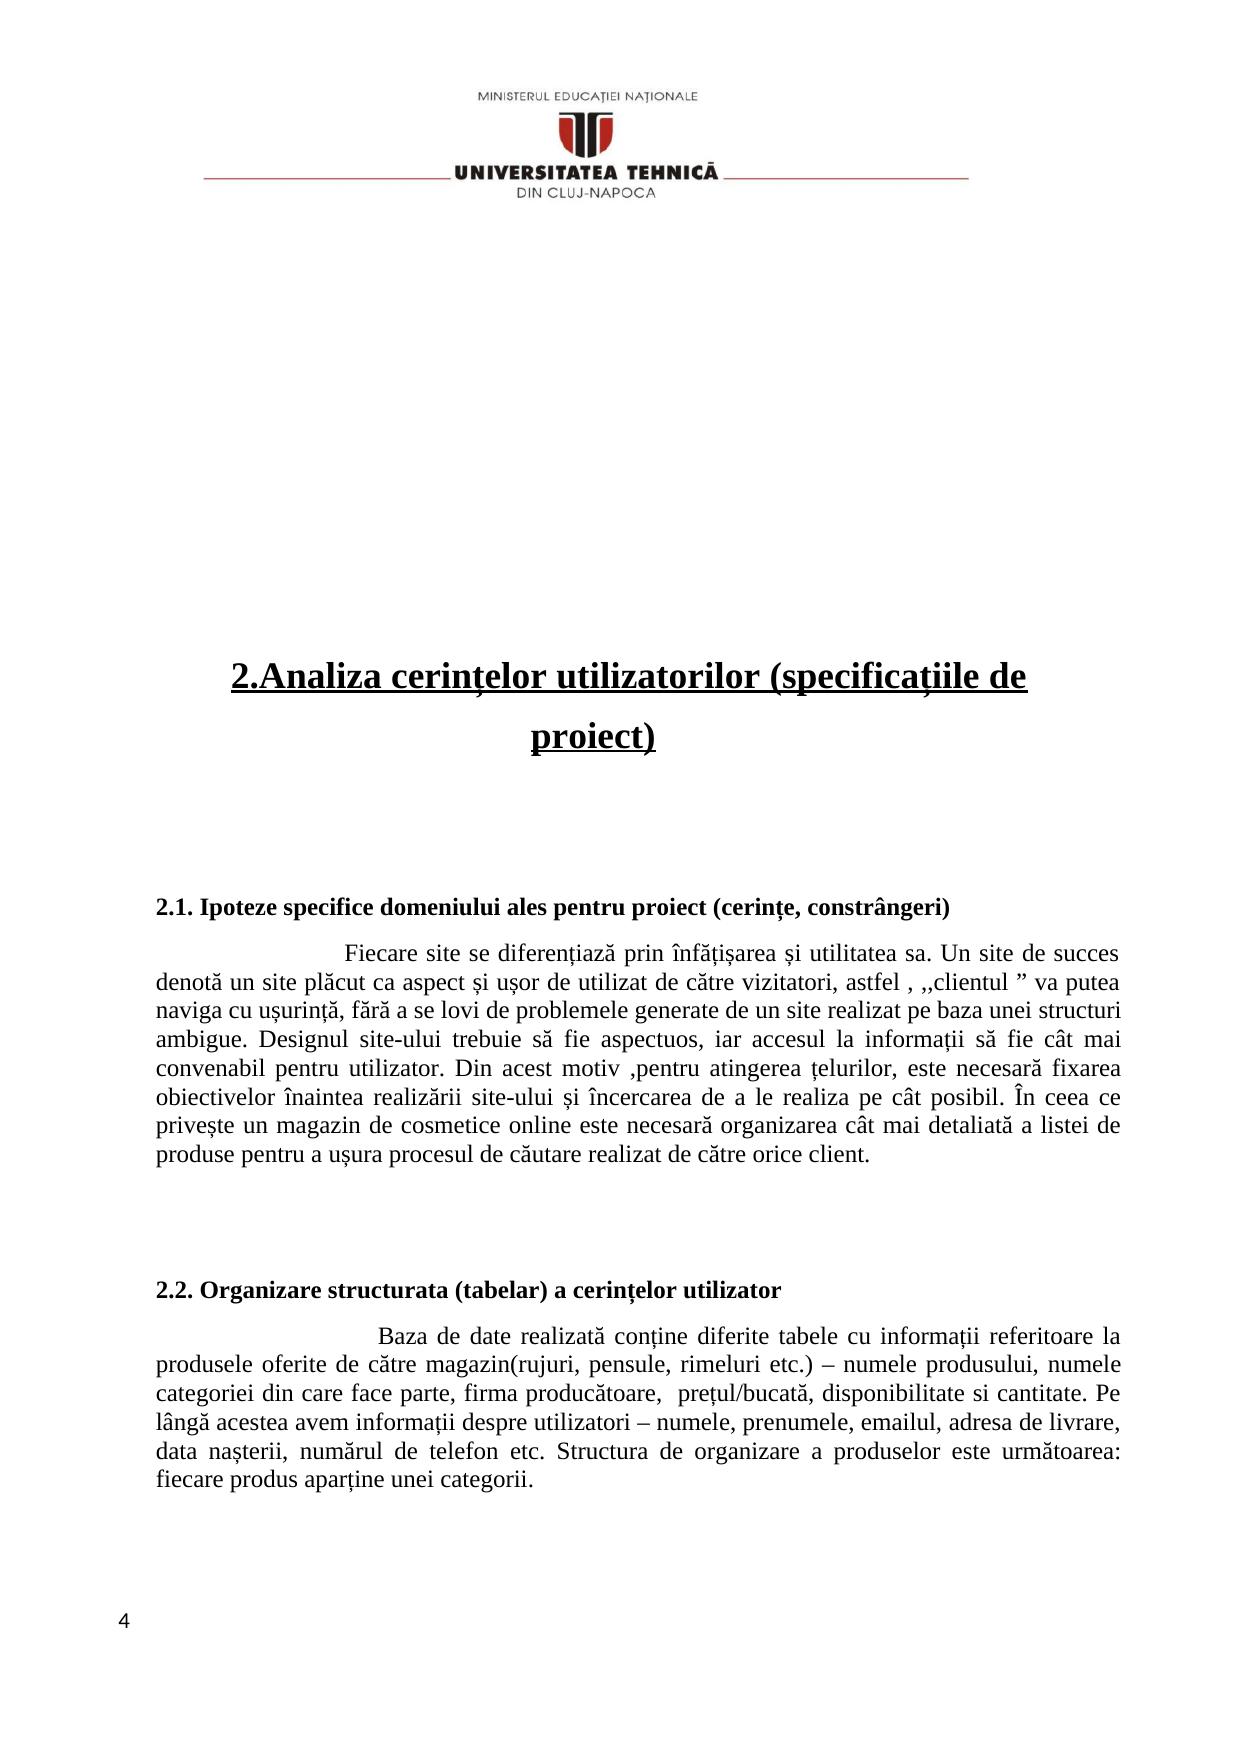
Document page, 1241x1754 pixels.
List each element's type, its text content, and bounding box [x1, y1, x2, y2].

text 2.Analiza cerințelor utilizatorilor (specificațiile de [118, 653, 1122, 696]
text 2.2. Organizare structurata (tabelar) a cerințelor utilizator [156, 1275, 1122, 1304]
text proiect) [118, 713, 1122, 756]
text Baza de date realizată conține diferite tabele cu informații referitoare la produsele oferite de către magazin(rujuri, pensule, rimeluri etc.) – numele produsului, numele categoriei din care face parte, firma producătoare, prețul/bucată, disponibilitate si cantitate. Pe lângă acestea avem informații despre utilizatori – numele, prenumele, emailul, adresa de livrare, data nașterii, numărul de telefon etc. Structura de organizare a produselor este următoarea: fiecare produs aparține unei categorii. [156, 1321, 1122, 1493]
text 2.1. Ipoteze specifice domeniului ales pentru proiect (cerințe, constrângeri) [156, 892, 1122, 921]
text Fiecare site se diferențiază prin înfățișarea și utilitatea sa. Un site de succes denotă un site plăcut ca aspect și ușor de utilizat de către vizitatori, astfel , ,,clientul ” va putea naviga cu ușurință, fără a se lovi de problemele generate de un site realizat pe baza unei structuri ambigue. Designul site-ului trebuie să fie aspectuos, iar accesul la informații să fie cât mai convenabil pentru utilizator. Din acest motiv ,pentru atingerea țelurilor, este necesară fixarea obiectivelor înaintea realizării site-ului și încercarea de a le realiza pe cât posibil. În ceea ce privește un magazin de cosmetice online este necesară organizarea cât mai detaliată a listei de produse pentru a ușura procesul de căutare realizat de către orice client. [156, 938, 1122, 1168]
